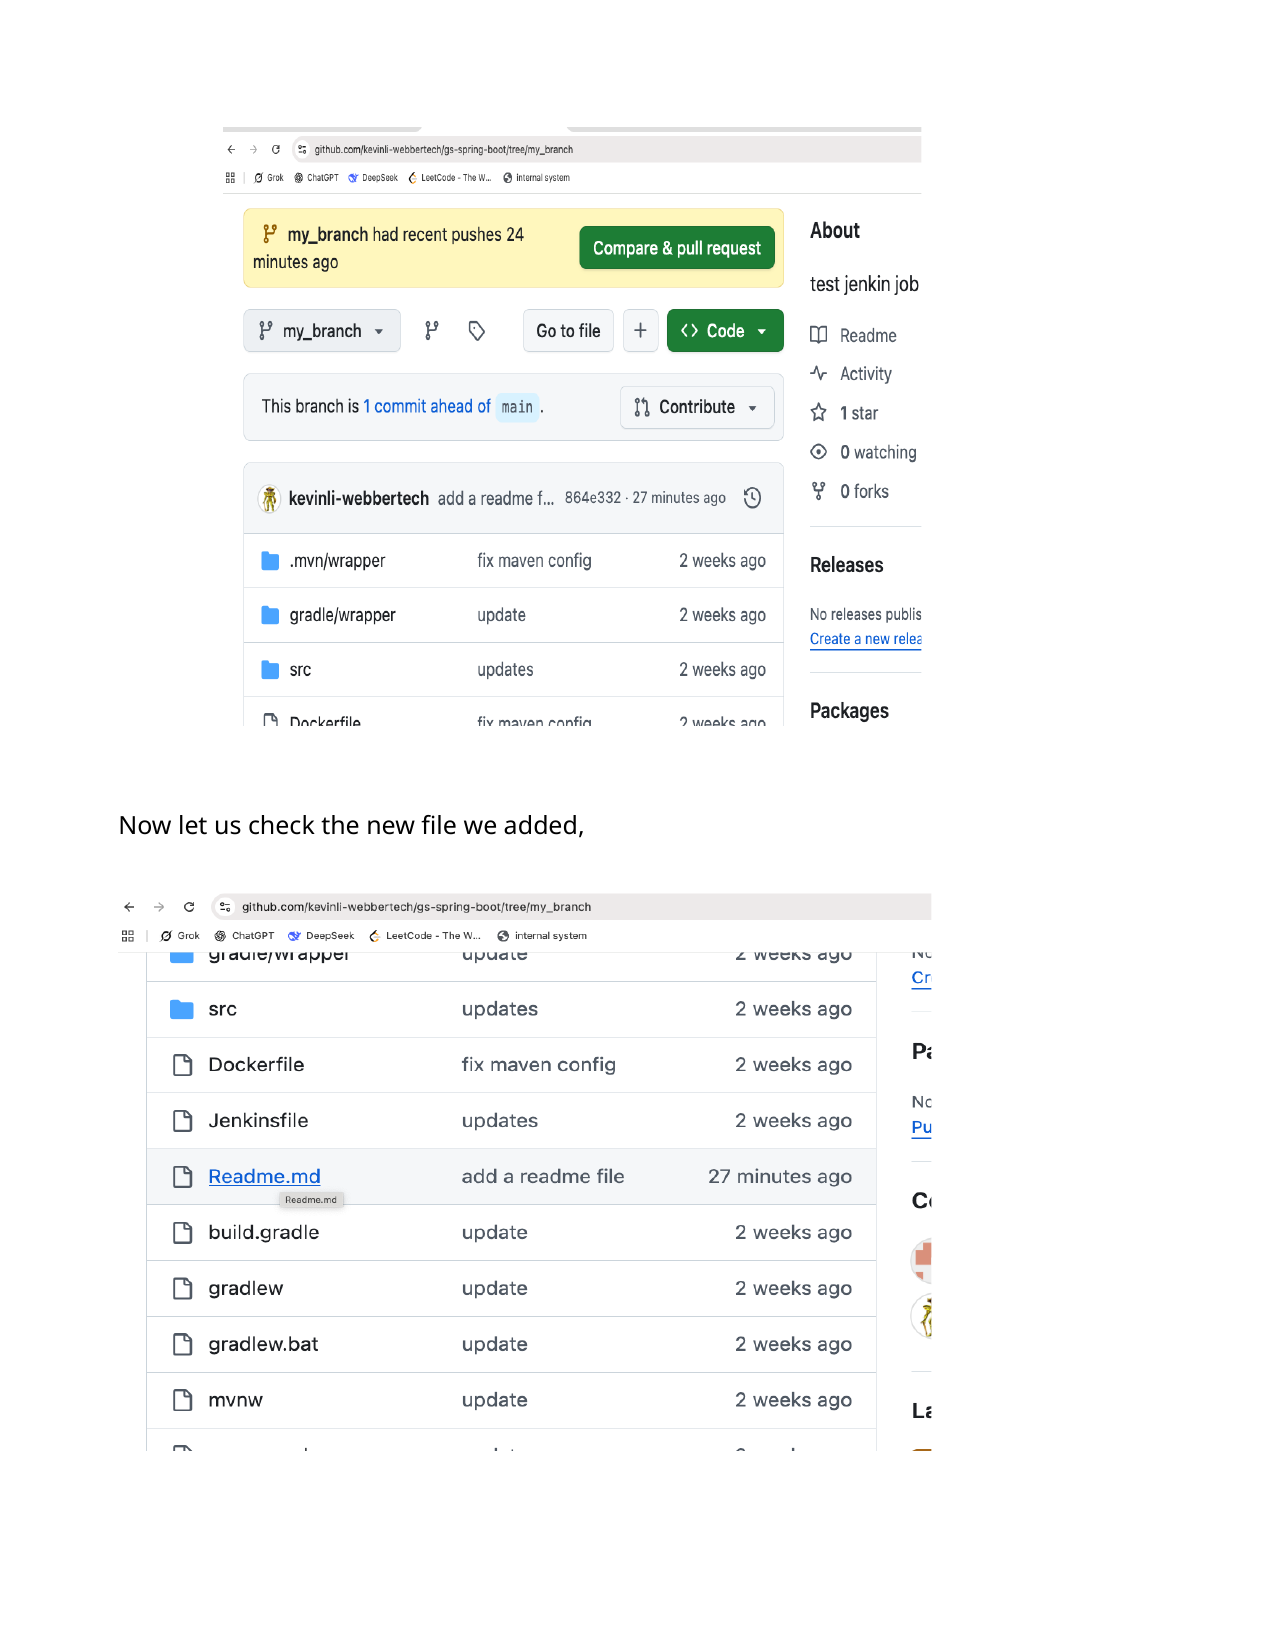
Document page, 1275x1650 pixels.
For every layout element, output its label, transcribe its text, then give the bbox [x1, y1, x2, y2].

text Now let us check the new file we added, [118, 808, 1157, 842]
picture [223, 127, 922, 726]
picture [118, 891, 932, 1451]
